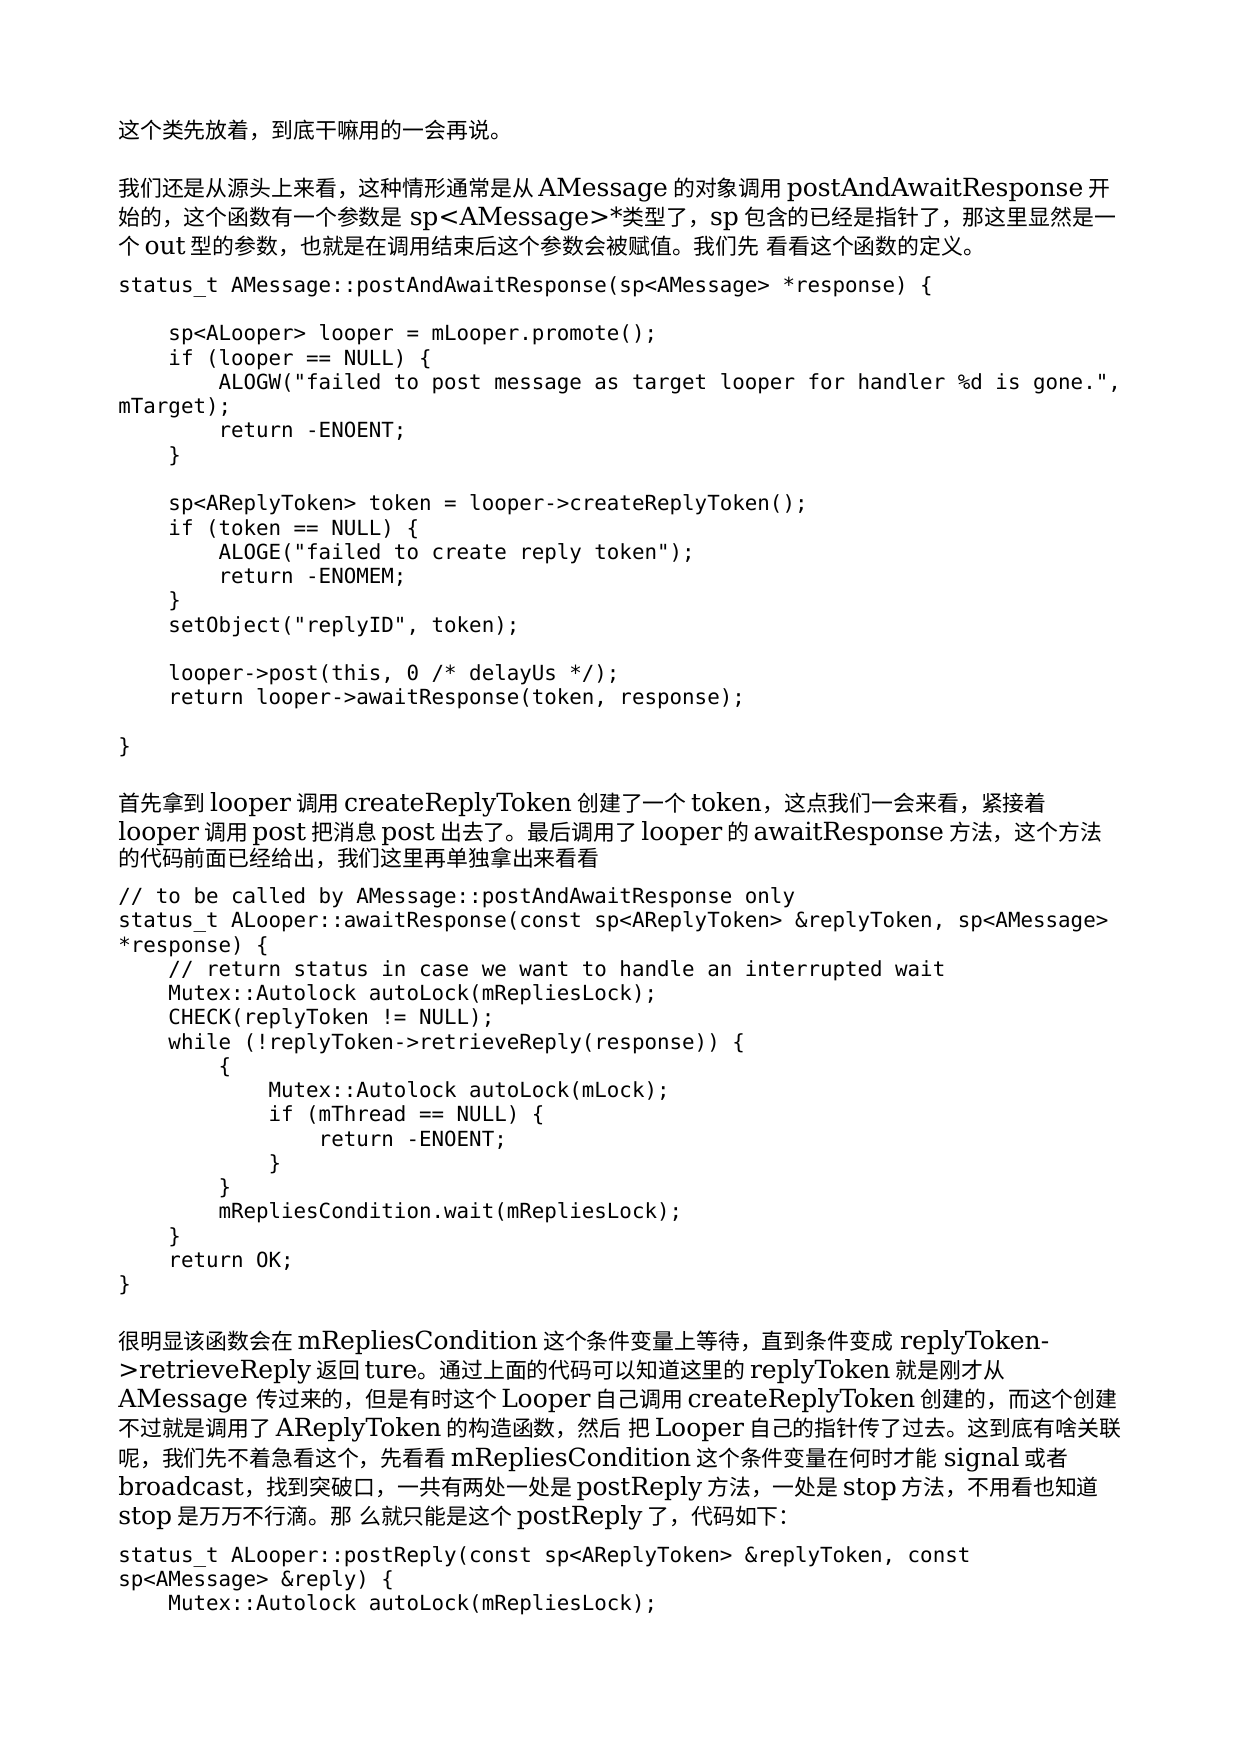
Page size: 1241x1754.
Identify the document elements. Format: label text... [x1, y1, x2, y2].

text status_t AMessage::postAndAwaitResponse(sp<AMessage> *response) { [118, 273, 1122, 297]
text // return status in case we want to handle an interrupted wait [118, 957, 1122, 981]
text 首先拿到looper调用createReplyToken创建了一个token，这点我们一会来看，紧接着looper调用post把消息post出去了。最后调用了looper的awaitResponse方法，这个方法的代码前面已经给出，我们这里再单独拿出来看看 [118, 788, 1122, 872]
text status_t ALooper::postReply(const sp<AReplyToken> &replyToken, const sp<AMessage> &reply) { [118, 1543, 1122, 1591]
text setObject("replyID", token); [118, 613, 1122, 637]
text while (!replyToken->retrieveReply(response)) { [118, 1030, 1122, 1054]
text return looper->awaitResponse(token, response); [118, 685, 1122, 710]
text } [118, 1272, 1122, 1297]
text Mutex::Autolock autoLock(mLock); [118, 1078, 1122, 1102]
text } [118, 1175, 1122, 1199]
text CHECK(replyToken != NULL); [118, 1005, 1122, 1030]
text 这个类先放着，到底干嘛用的一会再说。 [118, 118, 1122, 144]
text } [118, 1151, 1122, 1175]
text sp<AReplyToken> token = looper->createReplyToken(); [118, 491, 1122, 516]
text ALOGE("failed to create reply token"); [118, 540, 1122, 564]
text } [118, 588, 1122, 613]
text sp<ALooper> looper = mLooper.promote(); [118, 321, 1122, 346]
text status_t ALooper::awaitResponse(const sp<AReplyToken> &replyToken, sp<AMessage> *response) { [118, 908, 1122, 957]
text // to be called by AMessage::postAndAwaitResponse only [118, 884, 1122, 908]
text return -ENOENT; [118, 418, 1122, 443]
text } [118, 1224, 1122, 1248]
text } [118, 443, 1122, 467]
text { [118, 1054, 1122, 1078]
text if (looper == NULL) { [118, 346, 1122, 370]
text Mutex::Autolock autoLock(mRepliesLock); [118, 981, 1122, 1005]
text } [118, 734, 1122, 758]
text 我们还是从源头上来看，这种情形通常是从AMessage的对象调用postAndAwaitResponse开始的，这个函数有一个参数是 sp<AMessage>*类型了，sp包含的已经是指针了，那这里显然是一个out型的参数，也就是在调用结束后这个参数会被赋值。我们先 看看这个函数的定义。 [118, 144, 1122, 260]
text return -ENOMEM; [118, 564, 1122, 588]
text 很明显该函数会在mRepliesCondition这个条件变量上等待，直到条件变成 replyToken->retrieveReply返回ture。通过上面的代码可以知道这里的replyToken就是刚才从AMessage 传过来的，但是有时这个Looper自己调用createReplyToken创建的，而这个创建不过就是调用了AReplyToken的构造函数，然后 把Looper自己的指针传了过去。这到底有啥关联呢，我们先不着急看这个，先看看mRepliesCondition这个条件变量在何时才能 signal或者broadcast，找到突破口，一共有两处一处是postReply方法，一处是stop方法，不用看也知道stop是万万不行滴。那 么就只能是这个postReply了，代码如下： [118, 1326, 1122, 1530]
text if (token == NULL) { [118, 516, 1122, 540]
text looper->post(this, 0 /* delayUs */); [118, 661, 1122, 685]
text return OK; [118, 1248, 1122, 1272]
text Mutex::Autolock autoLock(mRepliesLock); [118, 1591, 1122, 1616]
text if (mThread == NULL) { [118, 1102, 1122, 1127]
text ALOGW("failed to post message as target looper for handler %d is gone.", mTarget); [118, 370, 1122, 418]
text return -ENOENT; [118, 1127, 1122, 1151]
text mRepliesCondition.wait(mRepliesLock); [118, 1199, 1122, 1224]
